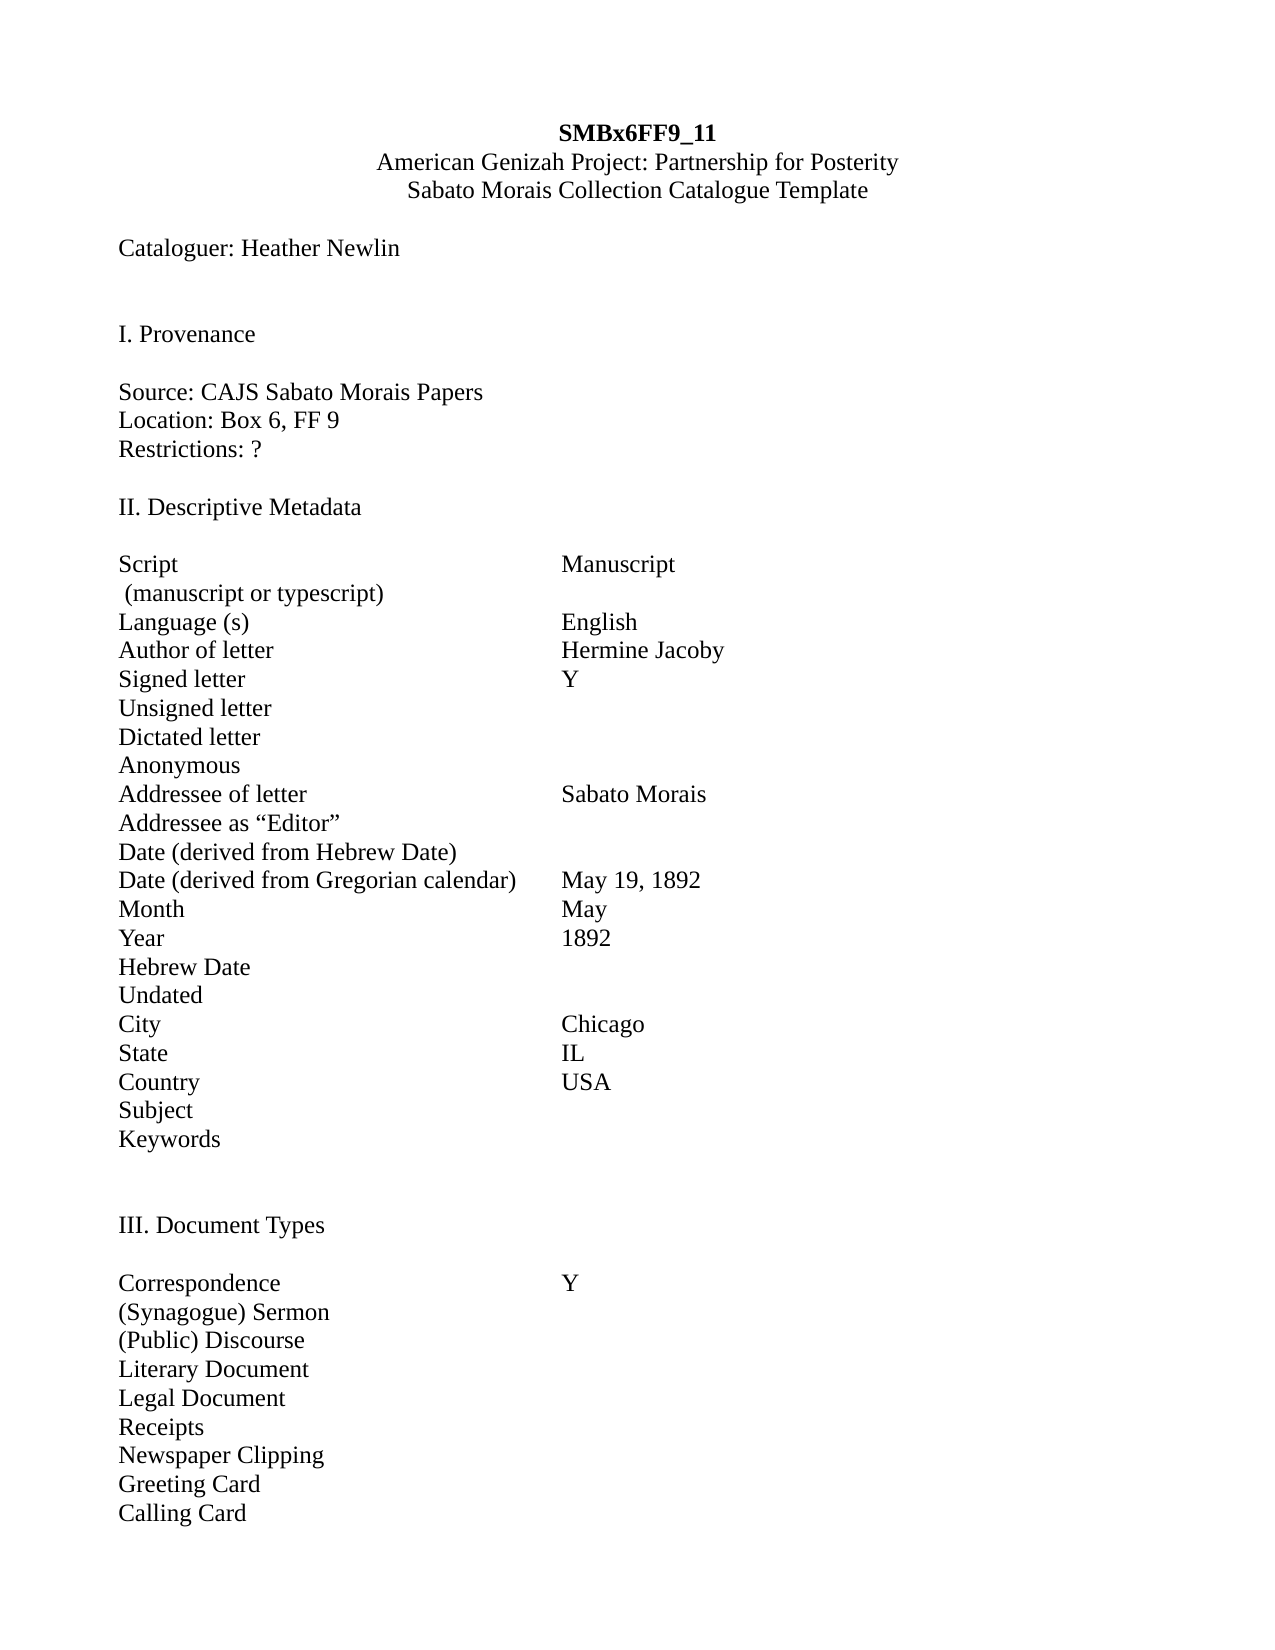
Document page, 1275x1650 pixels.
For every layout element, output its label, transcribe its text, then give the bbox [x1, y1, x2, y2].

text Source: CAJS Sabato Morais Papers [118, 377, 1157, 406]
text II. Descriptive Metadata [118, 492, 1157, 521]
text Receipts [118, 1412, 1157, 1441]
text Undated [118, 981, 1157, 1009]
text Newspaper Clipping [118, 1441, 1157, 1469]
text Correspondence Y [118, 1268, 1157, 1297]
text Anonymous [118, 751, 1157, 779]
text Sabato Morais Collection Catalogue Template [118, 176, 1157, 204]
text Hebrew Date [118, 952, 1157, 981]
text Calling Card [118, 1498, 1157, 1527]
text Language (s) English [118, 607, 1157, 636]
text Keywords [118, 1124, 1157, 1153]
text Legal Document [118, 1383, 1157, 1412]
text Date (derived from Hebrew Date) [118, 837, 1157, 866]
text Year 1892 [118, 923, 1157, 952]
text Signed letter Y [118, 664, 1157, 693]
text Author of letter Hermine Jacoby [118, 636, 1157, 664]
text Month May [118, 894, 1157, 923]
text Location: Box 6, FF 9 [118, 406, 1157, 434]
text Greeting Card [118, 1469, 1157, 1498]
text Date (derived from Gregorian calendar) May 19, 1892 [118, 866, 1157, 894]
text Script Manuscript [118, 549, 1157, 578]
text Unsigned letter [118, 693, 1157, 722]
text (Synagogue) Sermon [118, 1297, 1157, 1326]
text American Genizah Project: Partnership for Posterity [118, 147, 1157, 176]
text (manuscript or typescript) [118, 578, 1157, 607]
text State IL [118, 1038, 1157, 1067]
text SMBx6FF9_11 [118, 118, 1157, 147]
text Addressee as “Editor” [118, 808, 1157, 837]
text Country USA [118, 1067, 1157, 1096]
text III. Document Types [118, 1211, 1157, 1239]
text Subject [118, 1096, 1157, 1124]
text Addressee of letter Sabato Morais [118, 779, 1157, 808]
text (Public) Discourse [118, 1326, 1157, 1354]
text Cataloguer: Heather Newlin [118, 233, 1157, 262]
text Literary Document [118, 1354, 1157, 1383]
text Dictated letter [118, 722, 1157, 751]
text City Chicago [118, 1009, 1157, 1038]
text I. Provenance [118, 319, 1157, 348]
text Restrictions: ? [118, 434, 1157, 463]
